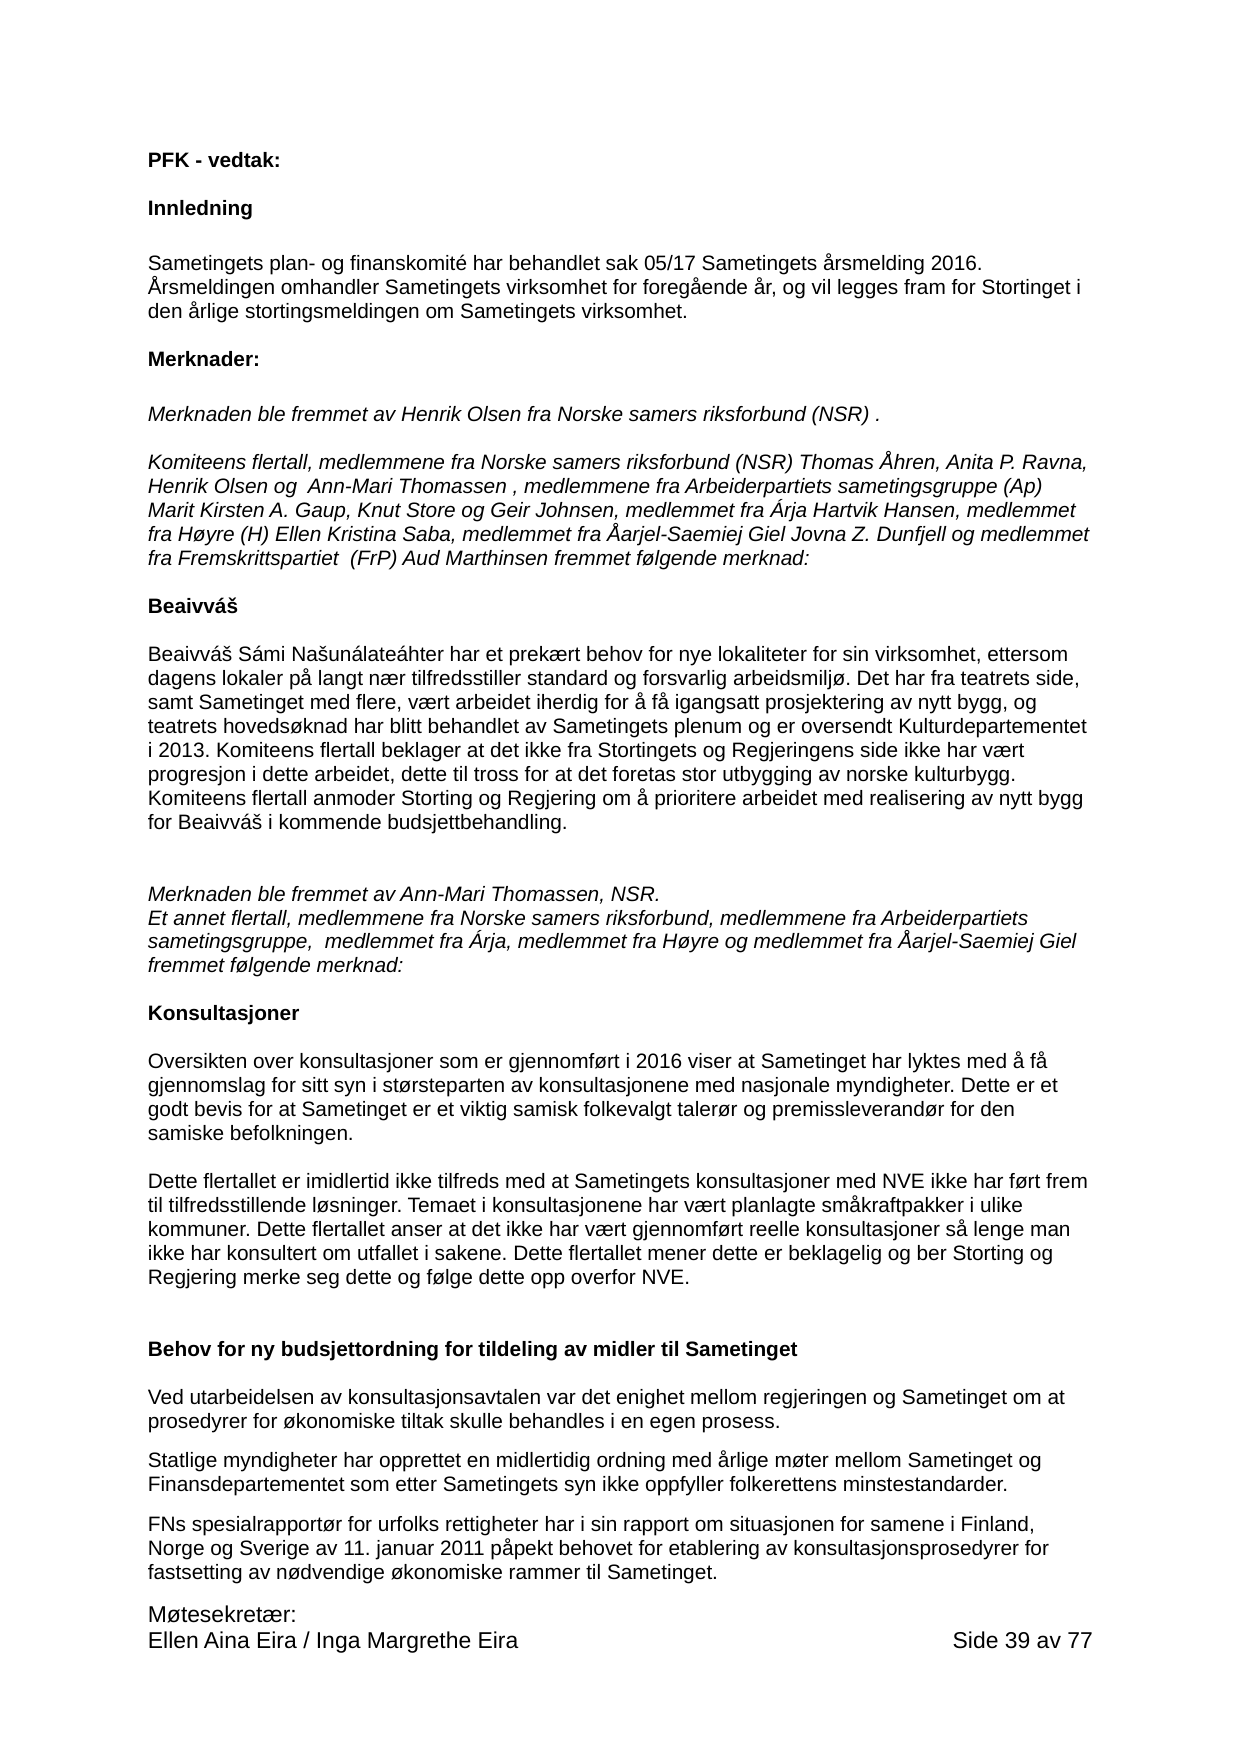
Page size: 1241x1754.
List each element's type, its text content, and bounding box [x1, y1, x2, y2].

table_header Innledning Sametingets plan- og finanskomité har behandlet sak 05/17 Sametingets årsmelding 2016. Årsmeldingen omhandler Sametingets virksomhet for foregående år, og vil legges fram for Stortinget i den årlige stortingsmeldingen om Sametingets virksomhet. Merknader: Merknaden ble fremmet av Henrik Olsen fra Norske samers riksforbund (NSR) . Komiteens flertall, medlemmene fra Norske samers riksforbund (NSR) Thomas Åhren, Anita P. Ravna, Henrik Olsen og Ann-Mari Thomassen , medlemmene fra Arbeiderpartiets sametingsgruppe (Ap) Marit Kirsten A. Gaup, Knut Store og Geir Johnsen, medlemmet fra Árja Hartvik Hansen, medlemmet fra Høyre (H) Ellen Kristina Saba, medlemmet fra Åarjel-Saemiej Giel Jovna Z. Dunfjell og medlemmet fra Fremskrittspartiet (FrP) Aud Marthinsen fremmet følgende merknad: Beaivváš Beaivváš Sámi Našunálateáhter har et prekært behov for nye lokaliteter for sin virksomhet, ettersom dagens lokaler på langt nær tilfredsstiller standard og forsvarlig arbeidsmiljø. Det har fra teatrets side, samt Sametinget med flere, vært arbeidet iherdig for å få igangsatt prosjektering av nytt bygg, og teatrets hovedsøknad har blitt behandlet av Sametingets plenum og er oversendt Kulturdepartementet i 2013. Komiteens flertall beklager at det ikke fra Stortingets og Regjeringens side ikke har vært progresjon i dette arbeidet, dette til tross for at det foretas stor utbygging av norske kulturbygg. Komiteens flertall anmoder Storting og Regjering om å prioritere arbeidet med realisering av nytt bygg for Beaivváš i kommende budsjettbehandling. Merknaden ble fremmet av Ann-Mari Thomassen, NSR. Et annet flertall, medlemmene fra Norske samers riksforbund, medlemmene fra Arbeiderpartiets sametingsgruppe, medlemmet fra Árja, medlemmet fra Høyre og medlemmet fra Åarjel-Saemiej Giel fremmet følgende merknad: Konsultasjoner Oversikten over konsultasjoner som er gjennomført i 2016 viser at Sametinget har lyktes med å få gjennomslag for sitt syn i størsteparten av konsultasjonene med nasjonale myndigheter. Dette er et godt bevis for at Sametinget er et viktig samisk folkevalgt talerør og premissleverandør for den samiske befolkningen. Dette flertallet er imidlertid ikke tilfreds med at Sametingets konsultasjoner med NVE ikke har ført frem til tilfredsstillende løsninger. Temaet i konsultasjonene har vært planlagte småkraftpakker i ulike kommuner. Dette flertallet anser at det ikke har vært gjennomført reelle konsultasjoner så lenge man ikke har konsultert om utfallet i sakene. Dette flertallet mener dette er beklagelig og ber Storting og Regjering merke seg dette og følge dette opp overfor NVE. Behov for ny budsjettordning for tildeling av midler til Sametinget Ved utarbeidelsen av konsultasjonsavtalen var det enighet mellom regjeringen og Sametinget om at prosedyrer for økonomiske tiltak skulle behandles i en egen prosess. Statlige myndigheter har opprettet en midlertidig ordning med årlige møter mellom Sametinget og Finansdepartementet som etter Sametingets syn ikke oppfyller folkerettens minstestandarder. FNs spesialrapportør for urfolks rettigheter har i sin rapport om situasjonen for samene i Finland, Norge og Sverige av 11. januar 2011 påpekt behovet for etablering av konsultasjonsprosedyrer for fastsetting av nødvendige økonomiske rammer til Sametinget. [136, 196, 1104, 1599]
text PFK - vedtak: [148, 148, 1093, 172]
